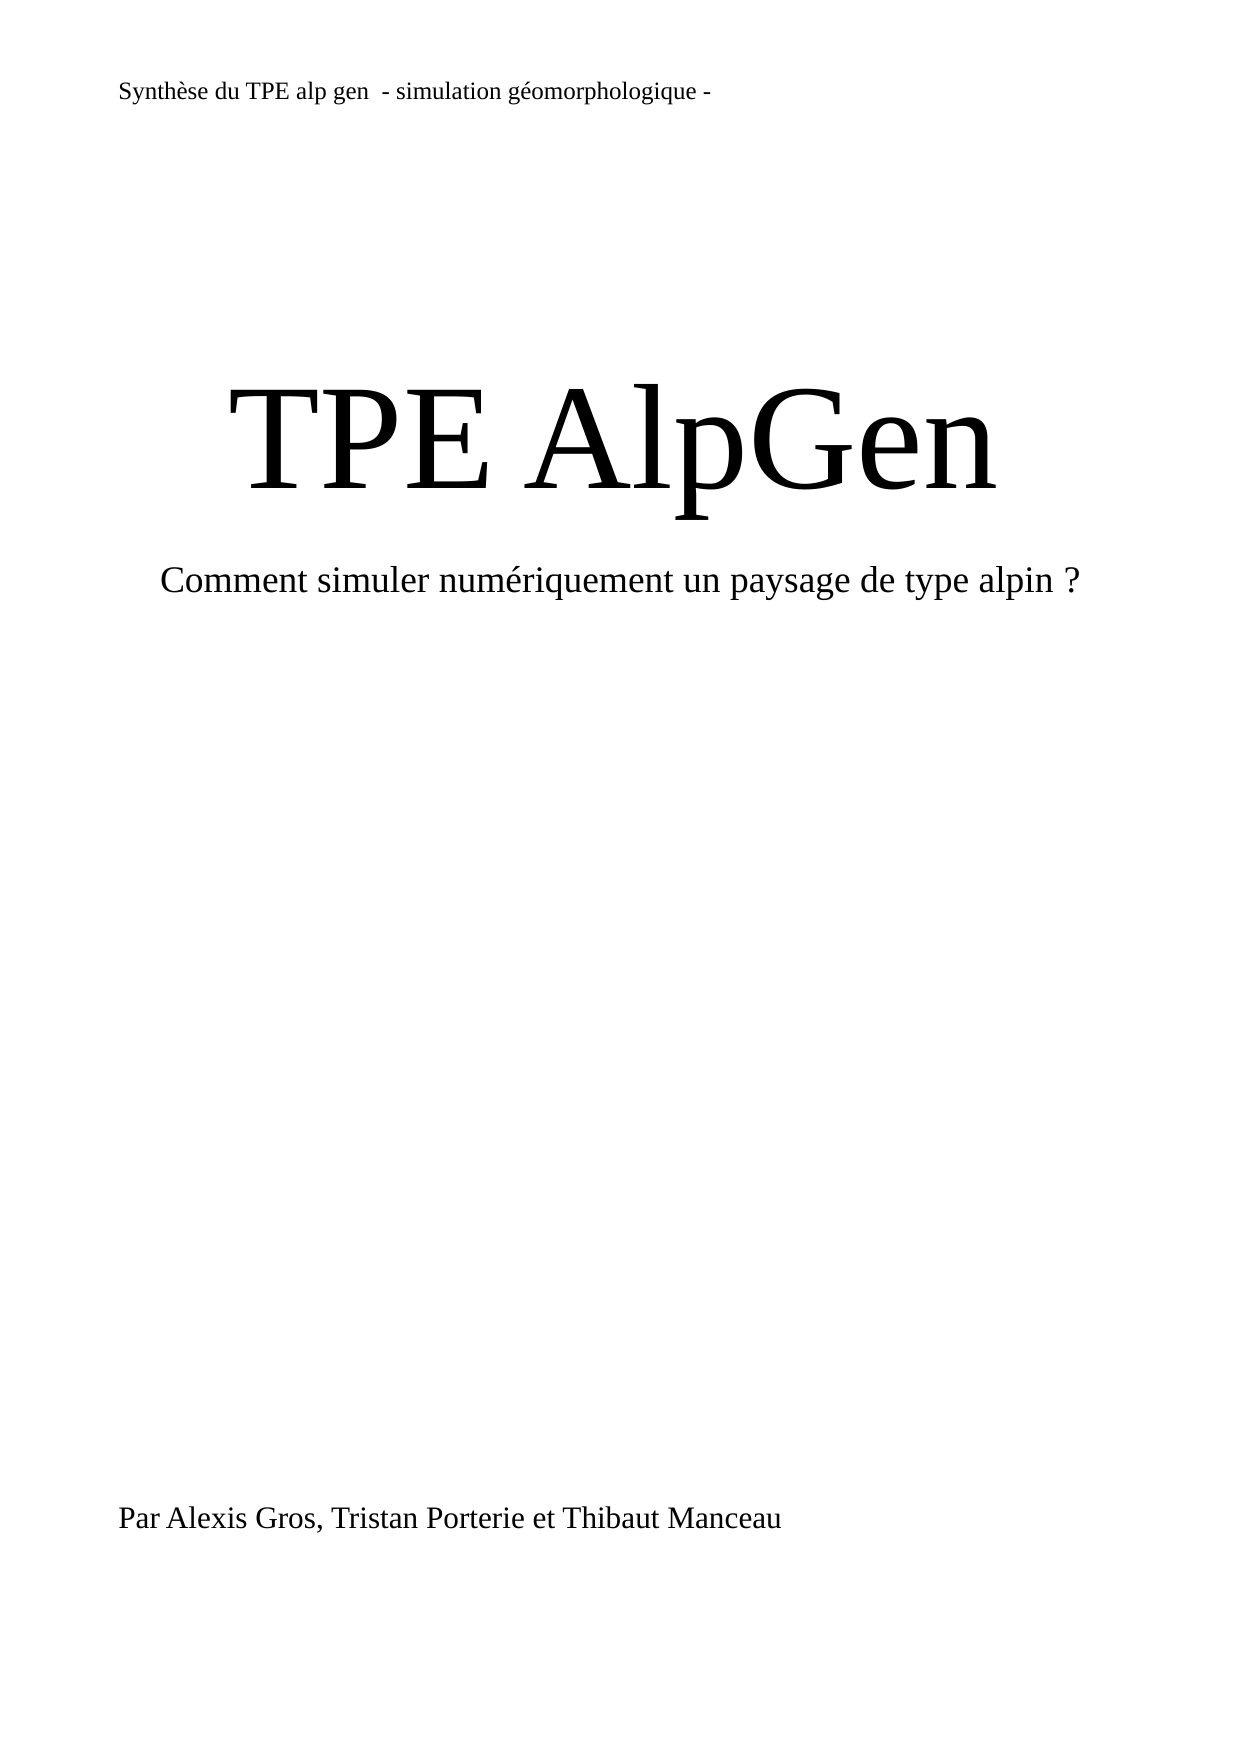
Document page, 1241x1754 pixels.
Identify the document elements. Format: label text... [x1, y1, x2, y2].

text Comment simuler numériquement un paysage de type alpin ? [118, 557, 1122, 600]
text Par Alexis Gros, Tristan Porterie et Thibaut Manceau [118, 1499, 1122, 1535]
text TPE AlpGen [118, 349, 1122, 521]
